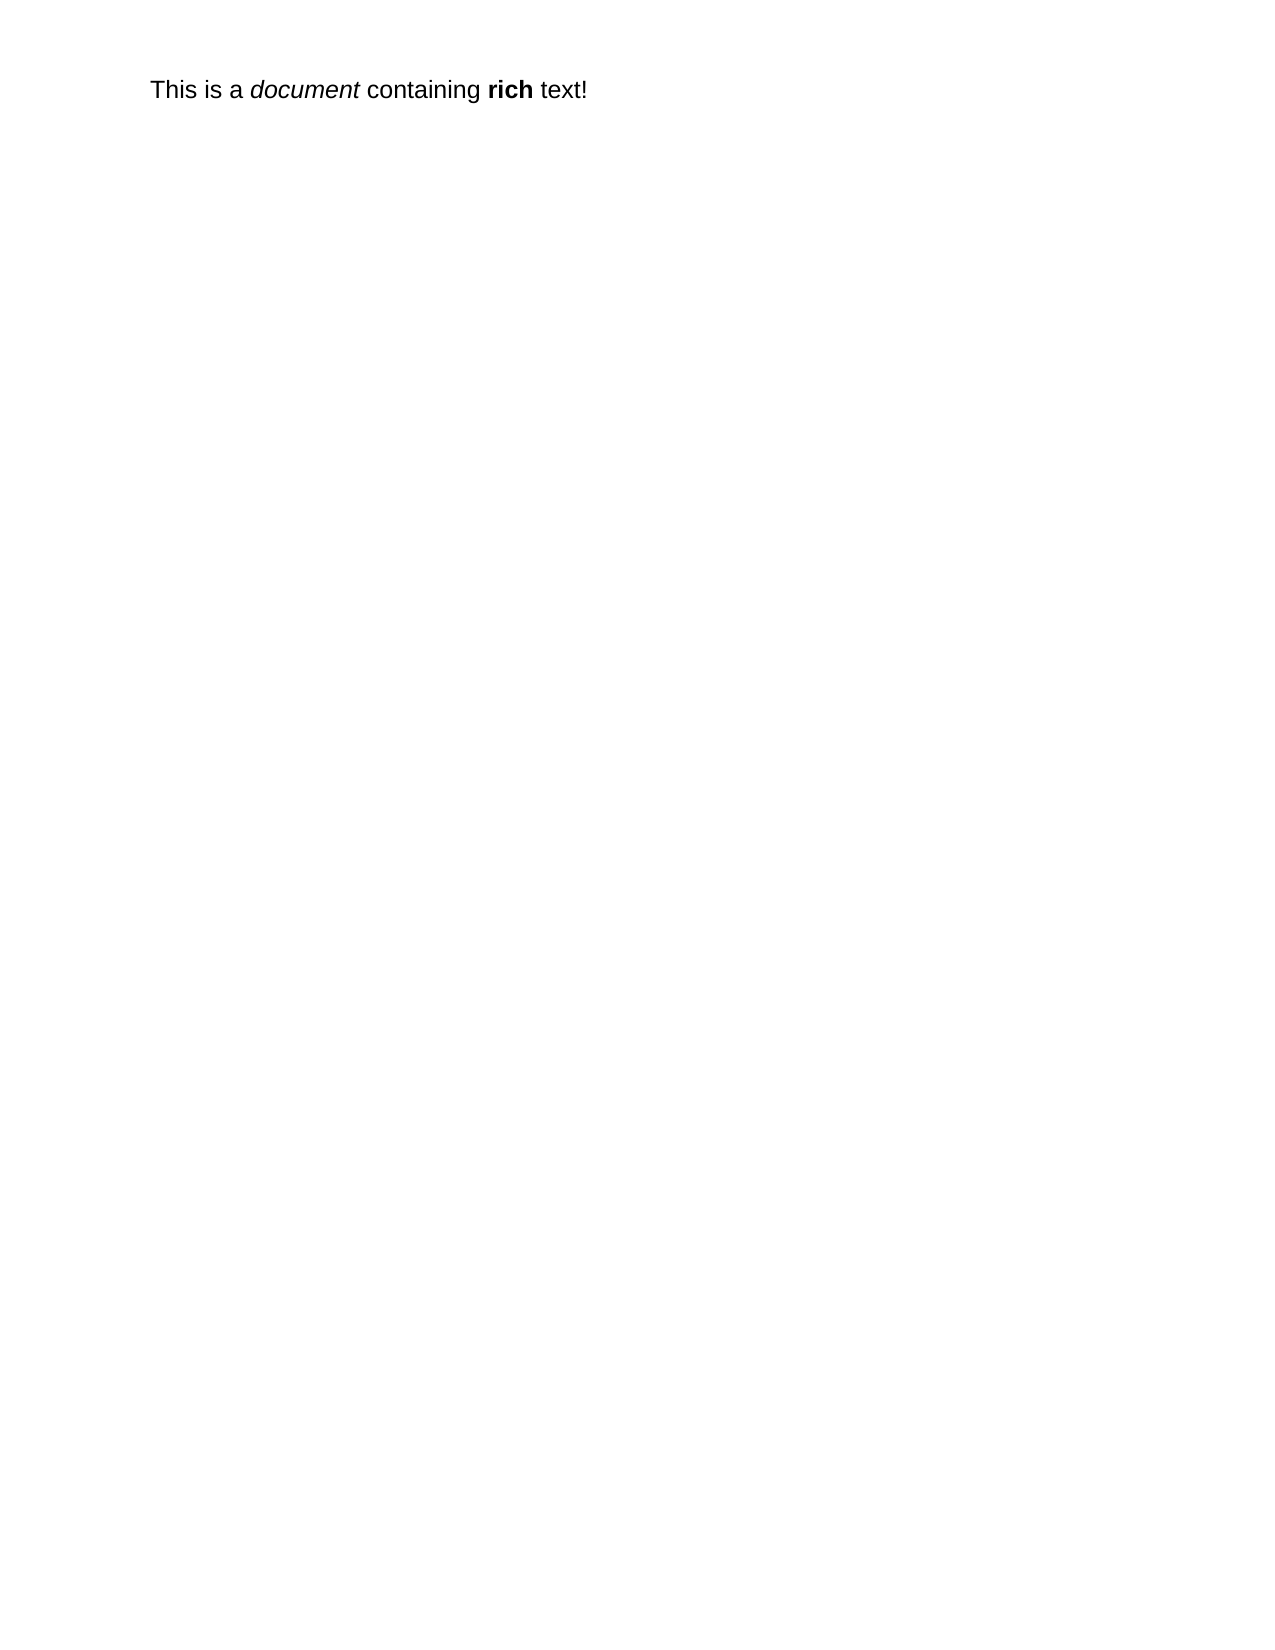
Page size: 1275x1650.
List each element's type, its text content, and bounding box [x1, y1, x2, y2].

text This is a document containing rich text! [150, 75, 1125, 104]
